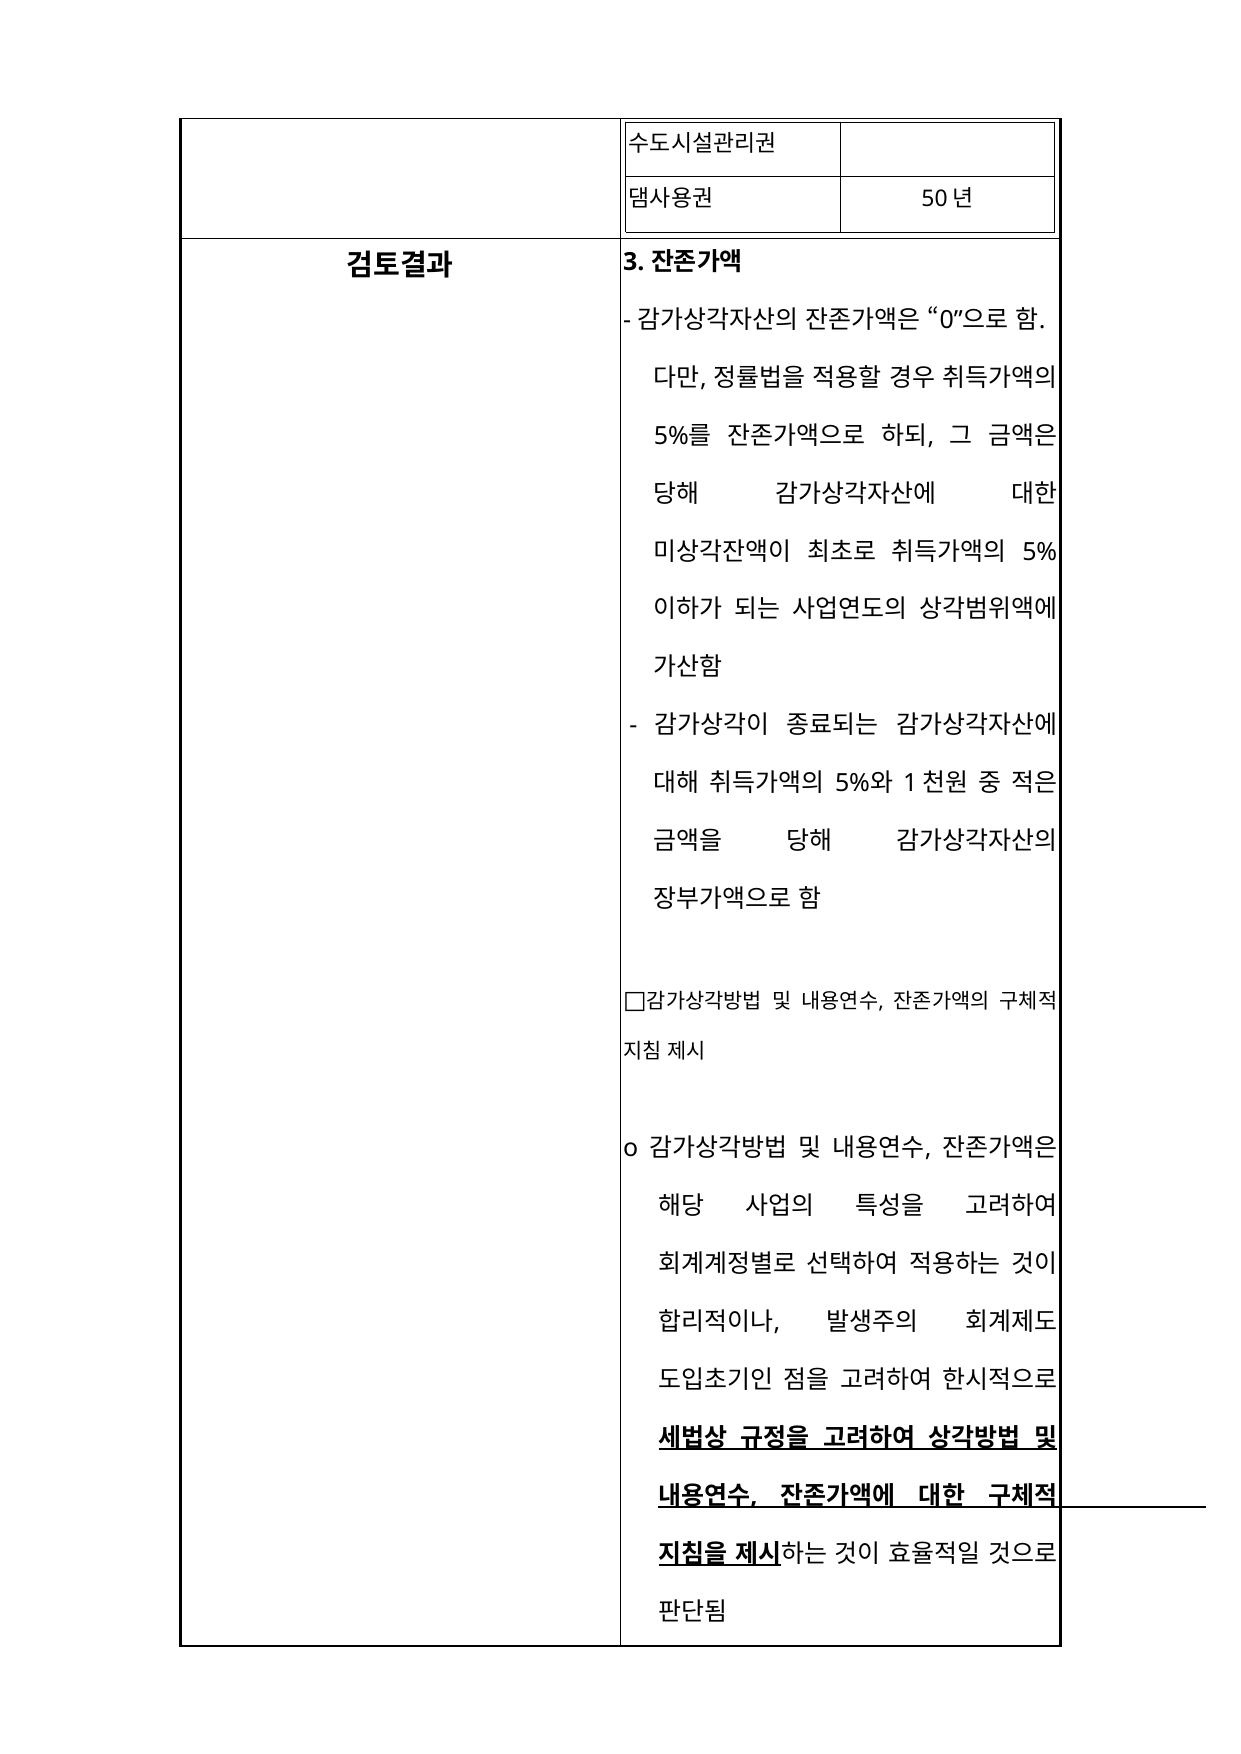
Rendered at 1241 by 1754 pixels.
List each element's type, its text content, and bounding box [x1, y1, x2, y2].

table_cell 댐사용권 [626, 177, 840, 231]
table_cell 검토결과 [182, 239, 620, 1644]
table_cell 50년 [841, 177, 1054, 231]
table_cell [621, 119, 1059, 238]
table_cell 수도시설관리권 [626, 123, 840, 176]
table_cell [182, 119, 620, 238]
table_cell 3. 잔존가액 - 감가상각자산의 잔존가액은 “0”으로 함. 다만, 정률법을 적용할 경우 취득가액의 5%를 잔존가액으로 하되, 그 금액은 당해 감가상각자산에 대한 미상각잔액이 최초로 취득가액의 5% 이하가 되는 사업연도의 상각범위액에 가산함 - 감가상각이 종료되는 감가상각자산에 대해 취득가액의 5%와 1천원 중 적은 금액을 당해 감가상각자산의 장부가액으로 함 □감가상각방법 및 내용연수, 잔존가액의 구체적 지침 제시 o 감가상각방법 및 내용연수, 잔존가액은 해당 사업의 특성을 고려하여 회계계정별로 선택하여 적용하는 것이 합리적이나, 발생주의 회계제도 도입초기인 점을 고려하여 한시적으로 세법상 규정을 고려하여 상각방법 및 내용연수, 잔존가액에 대한 구체적 지침을 제시하는 것이 효율적일 것으로 판단됨 [621, 239, 1059, 1644]
table_cell [841, 123, 1054, 176]
